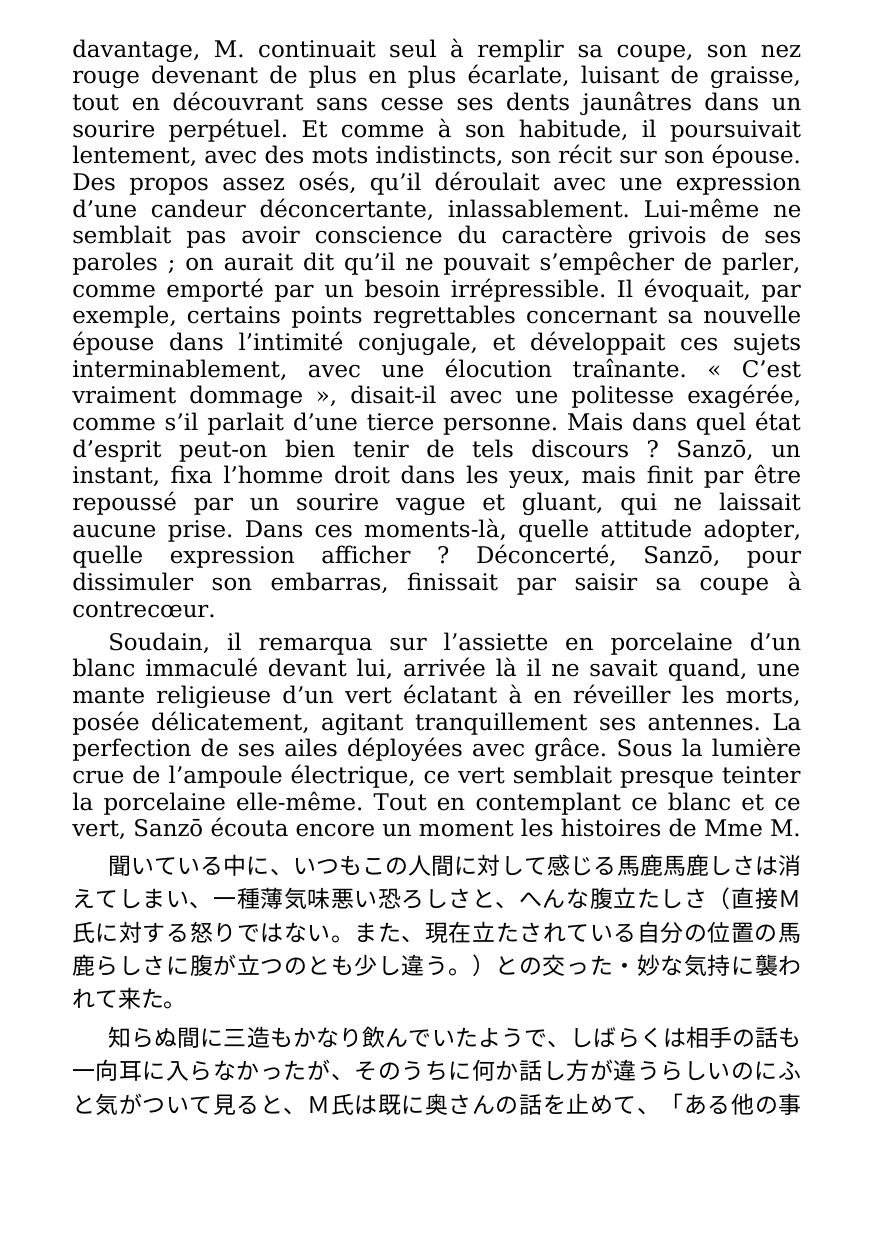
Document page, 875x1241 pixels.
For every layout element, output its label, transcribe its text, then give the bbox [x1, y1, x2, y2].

text 知らぬ間に三造もかなり飲んでいたようで、しばらくは相手の話も一向耳に入らなかったが、そのうちに何か話し方が違うらしいのにふと気がついて見ると、Ｍ氏は既に奥さんの話を止めて、「ある他の事 [72, 1020, 802, 1120]
text 聞いている中に、いつもこの人間に対して感じる馬鹿馬鹿しさは消えてしまい、一種薄気味悪い恐ろしさと、へんな腹立たしさ（直接Ｍ氏に対する怒りではない。また、現在立たされている自分の位置の馬鹿らしさに腹が立つのとも少し違う。）との交った・妙な気持に襲われて来た。 [72, 848, 802, 1014]
text Soudain, il remarqua sur l’assiette en porcelaine d’un blanc immaculé devant lui, arrivée là il ne savait quand, une mante religieuse d’un vert éclatant à en réveiller les morts, posée délicatement, agitant tranquillement ses antennes. La perfection de ses ailes déployées avec grâce. Sous la lumière crue de l’ampoule électrique, ce vert semblait presque teinter la porcelaine elle-même. Tout en contemplant ce blanc et ce vert, Sanzō écouta encore un moment les histoires de Mme M. [72, 629, 802, 842]
text davantage, M. continuait seul à remplir sa coupe, son nez rouge devenant de plus en plus écarlate, luisant de graisse, tout en découvrant sans cesse ses dents jaunâtres dans un sourire perpétuel. Et comme à son habitude, il poursuivait lentement, avec des mots indistincts, son récit sur son épouse. Des propos assez osés, qu’il déroulait avec une expression d’une candeur déconcertante, inlassablement. Lui-même ne semblait pas avoir conscience du caractère grivois de ses paroles ; on aurait dit qu’il ne pouvait s’empêcher de parler, comme emporté par un besoin irrépressible. Il évoquait, par exemple, certains points regrettables concernant sa nouvelle épouse dans l’intimité conjugale, et développait ces sujets interminablement, avec une élocution traînante. « C’est vraiment dommage », disait-il avec une politesse exagérée, comme s’il parlait d’une tierce personne. Mais dans quel état d’esprit peut-on bien tenir de tels discours ? Sanzō, un instant, fixa l’homme droit dans les yeux, mais finit par être repoussé par un sourire vague et gluant, qui ne laissait aucune prise. Dans ces moments-là, quelle attitude adopter, quelle expression afficher ? Déconcerté, Sanzō, pour dissimuler son embarras, finissait par saisir sa coupe à contrecœur. [72, 36, 802, 623]
